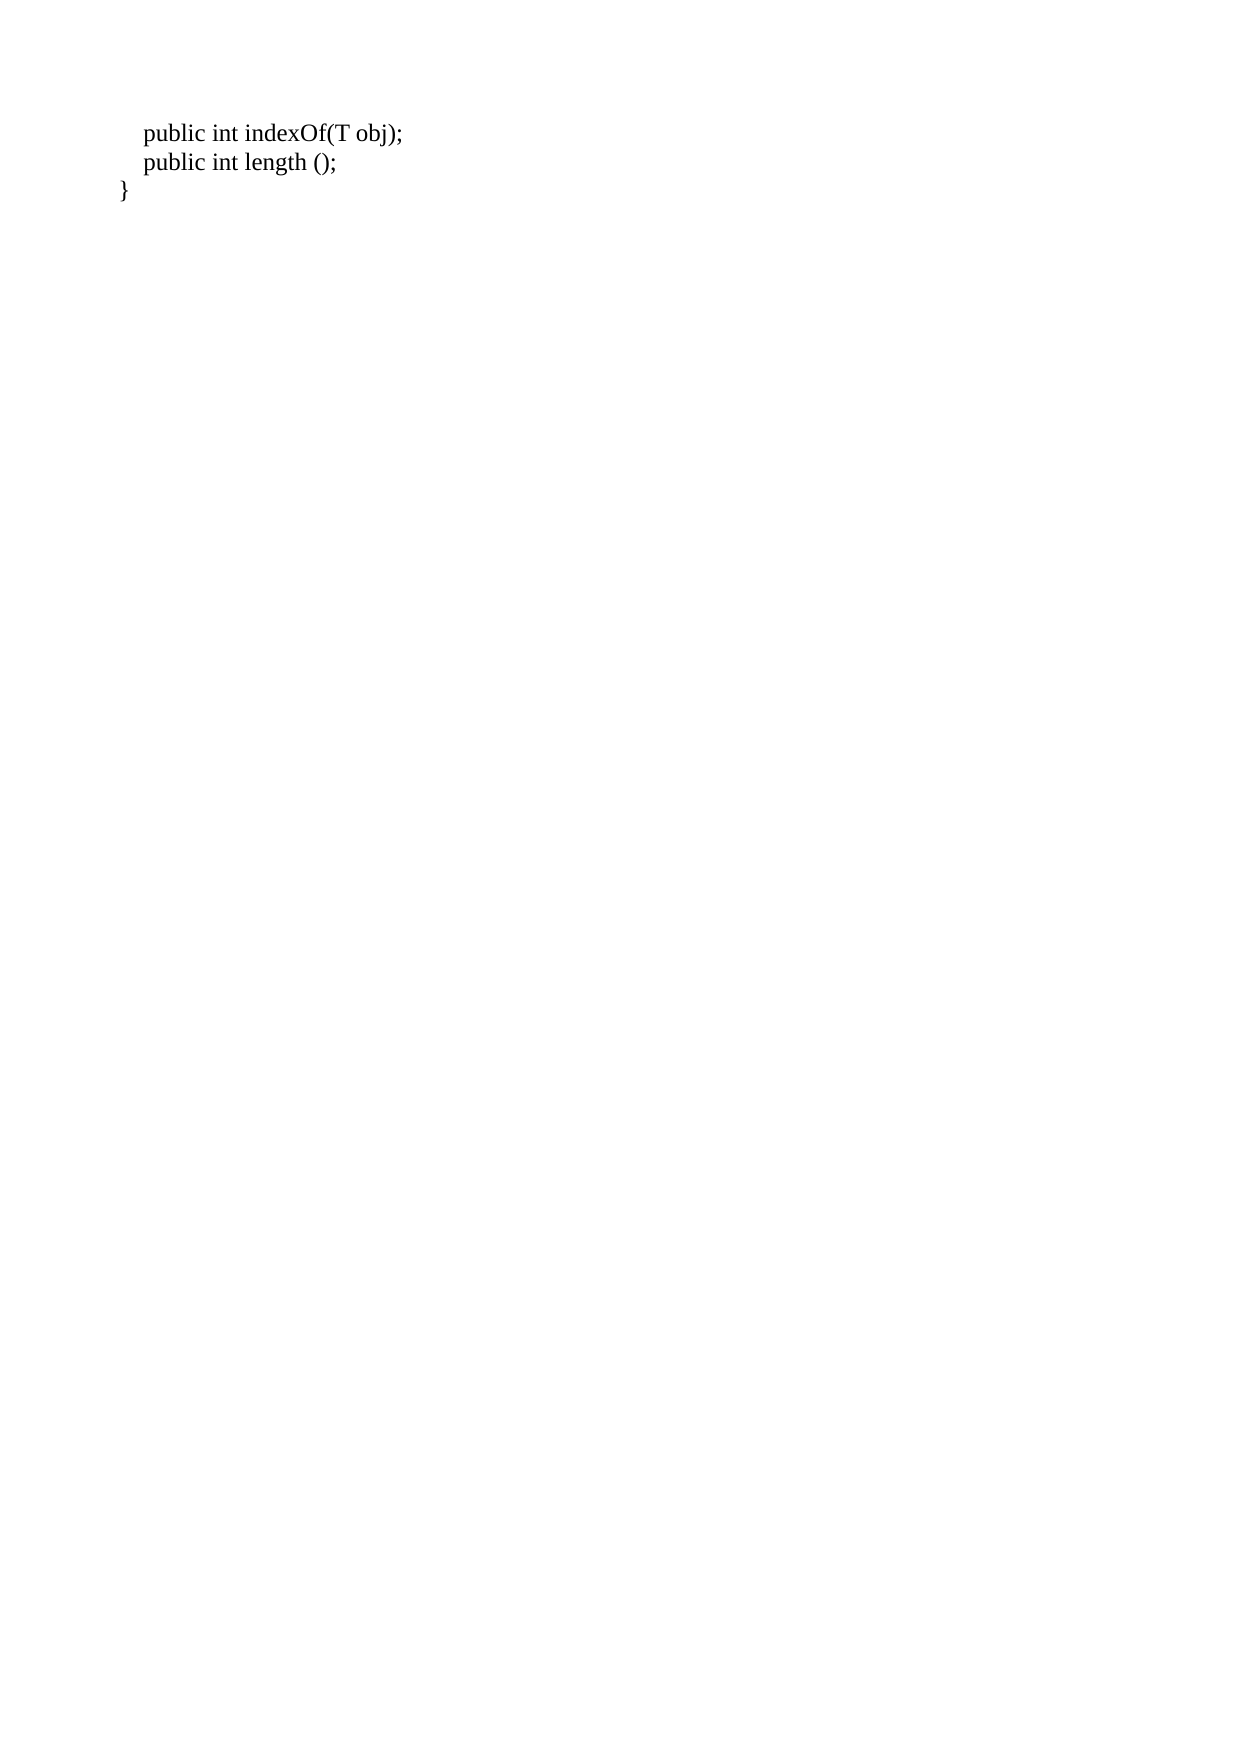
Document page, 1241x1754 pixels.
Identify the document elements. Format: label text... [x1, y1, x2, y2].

text } [118, 176, 1122, 204]
text public int length (); [118, 147, 1122, 176]
text public int indexOf(T obj); [118, 118, 1122, 147]
